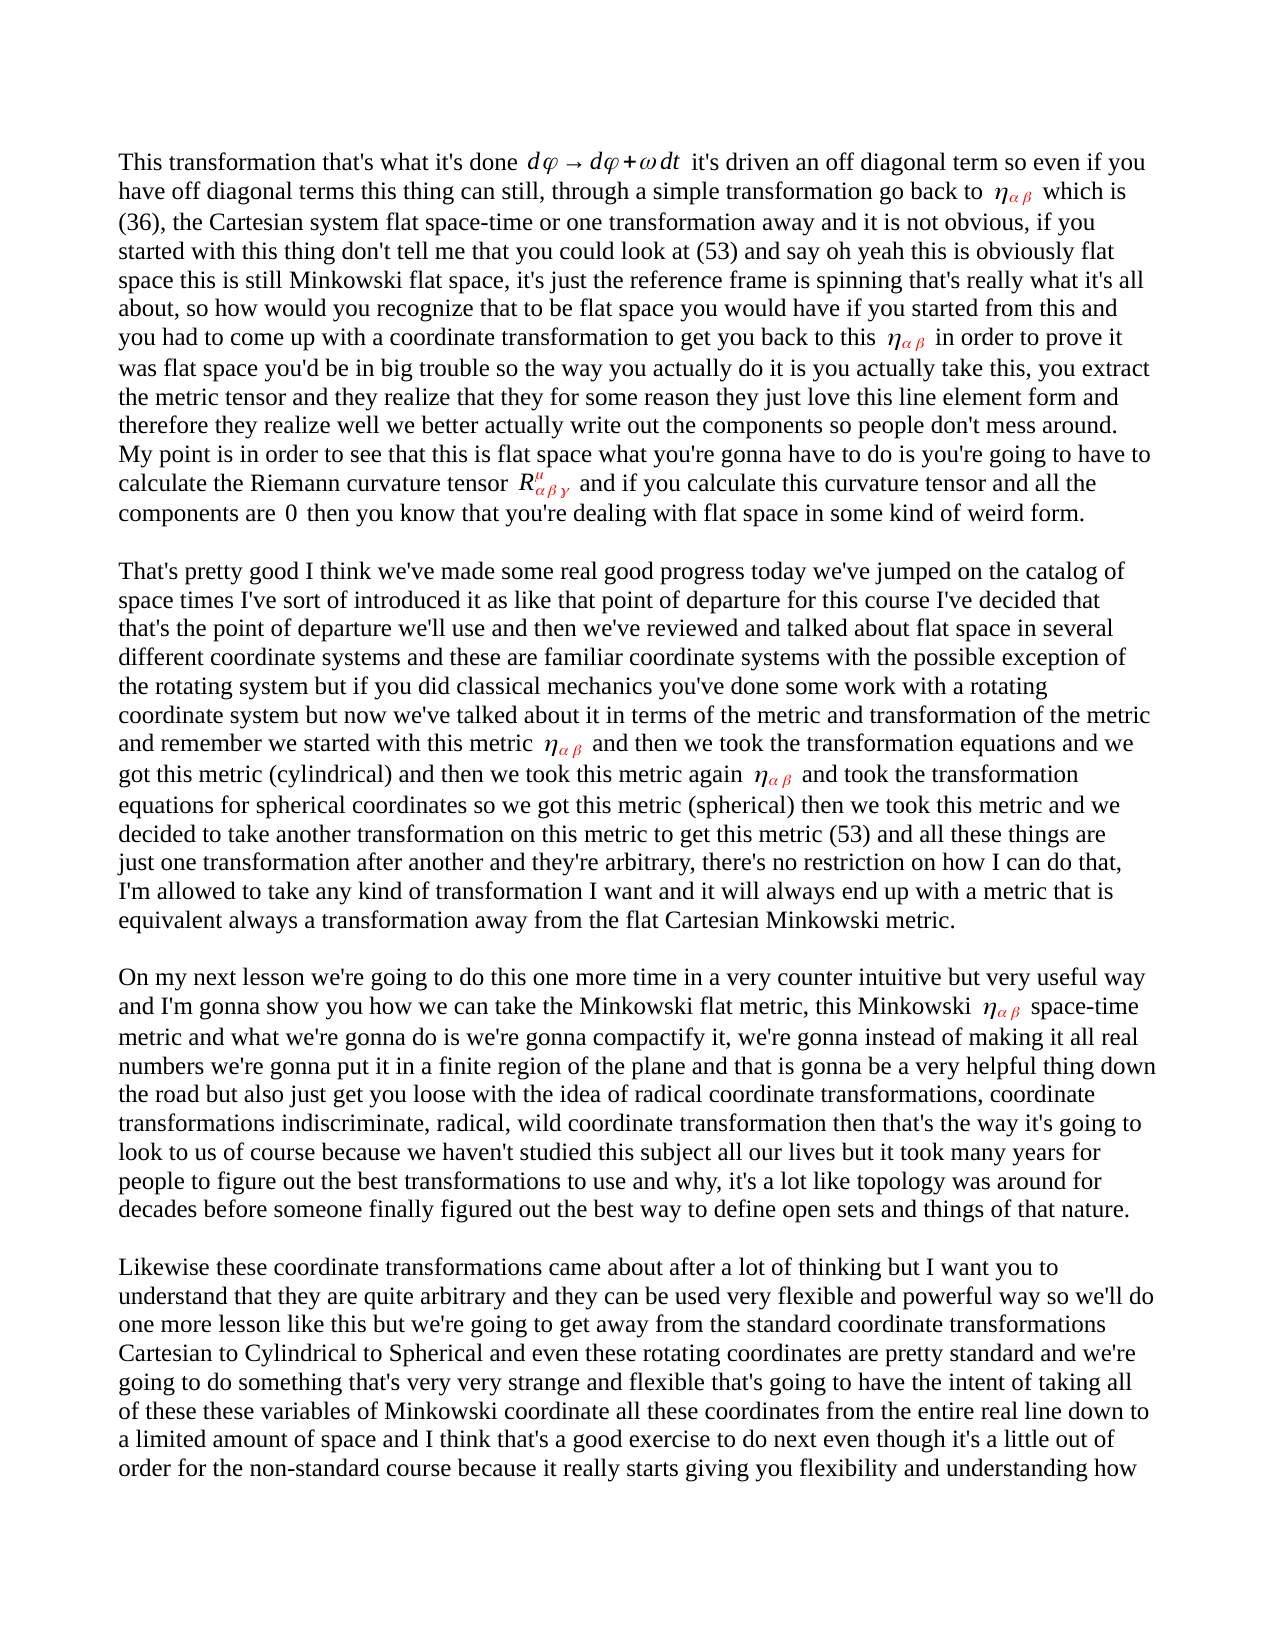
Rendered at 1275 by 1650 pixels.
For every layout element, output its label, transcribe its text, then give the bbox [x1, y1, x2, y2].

text That's pretty good I think we've made some real good progress today we've jumped on the catalog of space times I've sort of introduced it as like that point of departure for this course I've decided that that's the point of departure we'll use and then we've reviewed and talked about flat space in several different coordinate systems and these are familiar coordinate systems with the possible exception of the rotating system but if you did classical mechanics you've done some work with a rotating coordinate system but now we've talked about it in terms of the metric and transformation of the metric and remember we started with this metricand then we took the transformation equations and we got this metric (cylindrical) and then we took this metric againand took the transformation equations for spherical coordinates so we got this metric (spherical) then we took this metric and we decided to take another transformation on this metric to get this metric (53) and all these things are [118, 556, 1157, 847]
text This transformation that's what it's doneit's driven an off diagonal term so even if you have off diagonal terms this thing can still, through a simple transformation go back towhich is (36), the Cartesian system flat space-time or one transformation away and it is not obvious, if you started with this thing don't tell me that you could look at (53) and say oh yeah this is obviously flat space this is still Minkowski flat space, it's just the reference frame is spinning that's really what it's all about, so how would you recognize that to be flat space you would have if you started from this and you had to come up with a coordinate transformation to get you back to thisin order to prove it was flat space you'd be in big trouble so the way you actually do it is you actually take this, you extract the metric tensor and they realize that they for some reason they just love this line element form and therefore they realize well we better actually write out the components so people don't mess around. My point is in order to see that this is flat space what you're gonna have to do is you're going to have to calculate the Riemann curvature tensorand if you calculate this curvature tensor and all the components arethen you know that you're dealing with flat space in some kind of weird form. [118, 147, 1157, 527]
text On my next lesson we're going to do this one more time in a very counter intuitive but very useful way and I'm gonna show you how we can take the Minkowski flat metric, this Minkowskispace-time metric and what we're gonna do is we're gonna compactify it, we're gonna instead of making it all real numbers we're gonna put it in a finite region of the plane and that is gonna be a very helpful thing down the road but also just get you loose with the idea of radical coordinate transformations, coordinate transformations indiscriminate, radical, wild coordinate transformation then that's the way it's going to look to us of course because we haven't studied this subject all our lives but it took many years for people to figure out the best transformations to use and why, it's a lot like topology was around for decades before someone finally figured out the best way to define open sets and things of that nature. [118, 962, 1157, 1223]
text just one transformation after another and they're arbitrary, there's no restriction on how I can do that, I'm allowed to take any kind of transformation I want and it will always end up with a metric that is equivalent always a transformation away from the flat Cartesian Minkowski metric. [118, 847, 1157, 934]
text Likewise these coordinate transformations came about after a lot of thinking but I want you to understand that they are quite arbitrary and they can be used very flexible and powerful way so we'll do one more lesson like this but we're going to get away from the standard coordinate transformations Cartesian to Cylindrical to Spherical and even these rotating coordinates are pretty standard and we're going to do something that's very very strange and flexible that's going to have the intent of taking all [118, 1252, 1157, 1396]
text of these these variables of Minkowski coordinate all these coordinates from the entire real line down to a limited amount of space and I think that's a good exercise to do next even though it's a little out of order for the non-standard course because it really starts giving you flexibility and understanding how [118, 1396, 1157, 1482]
